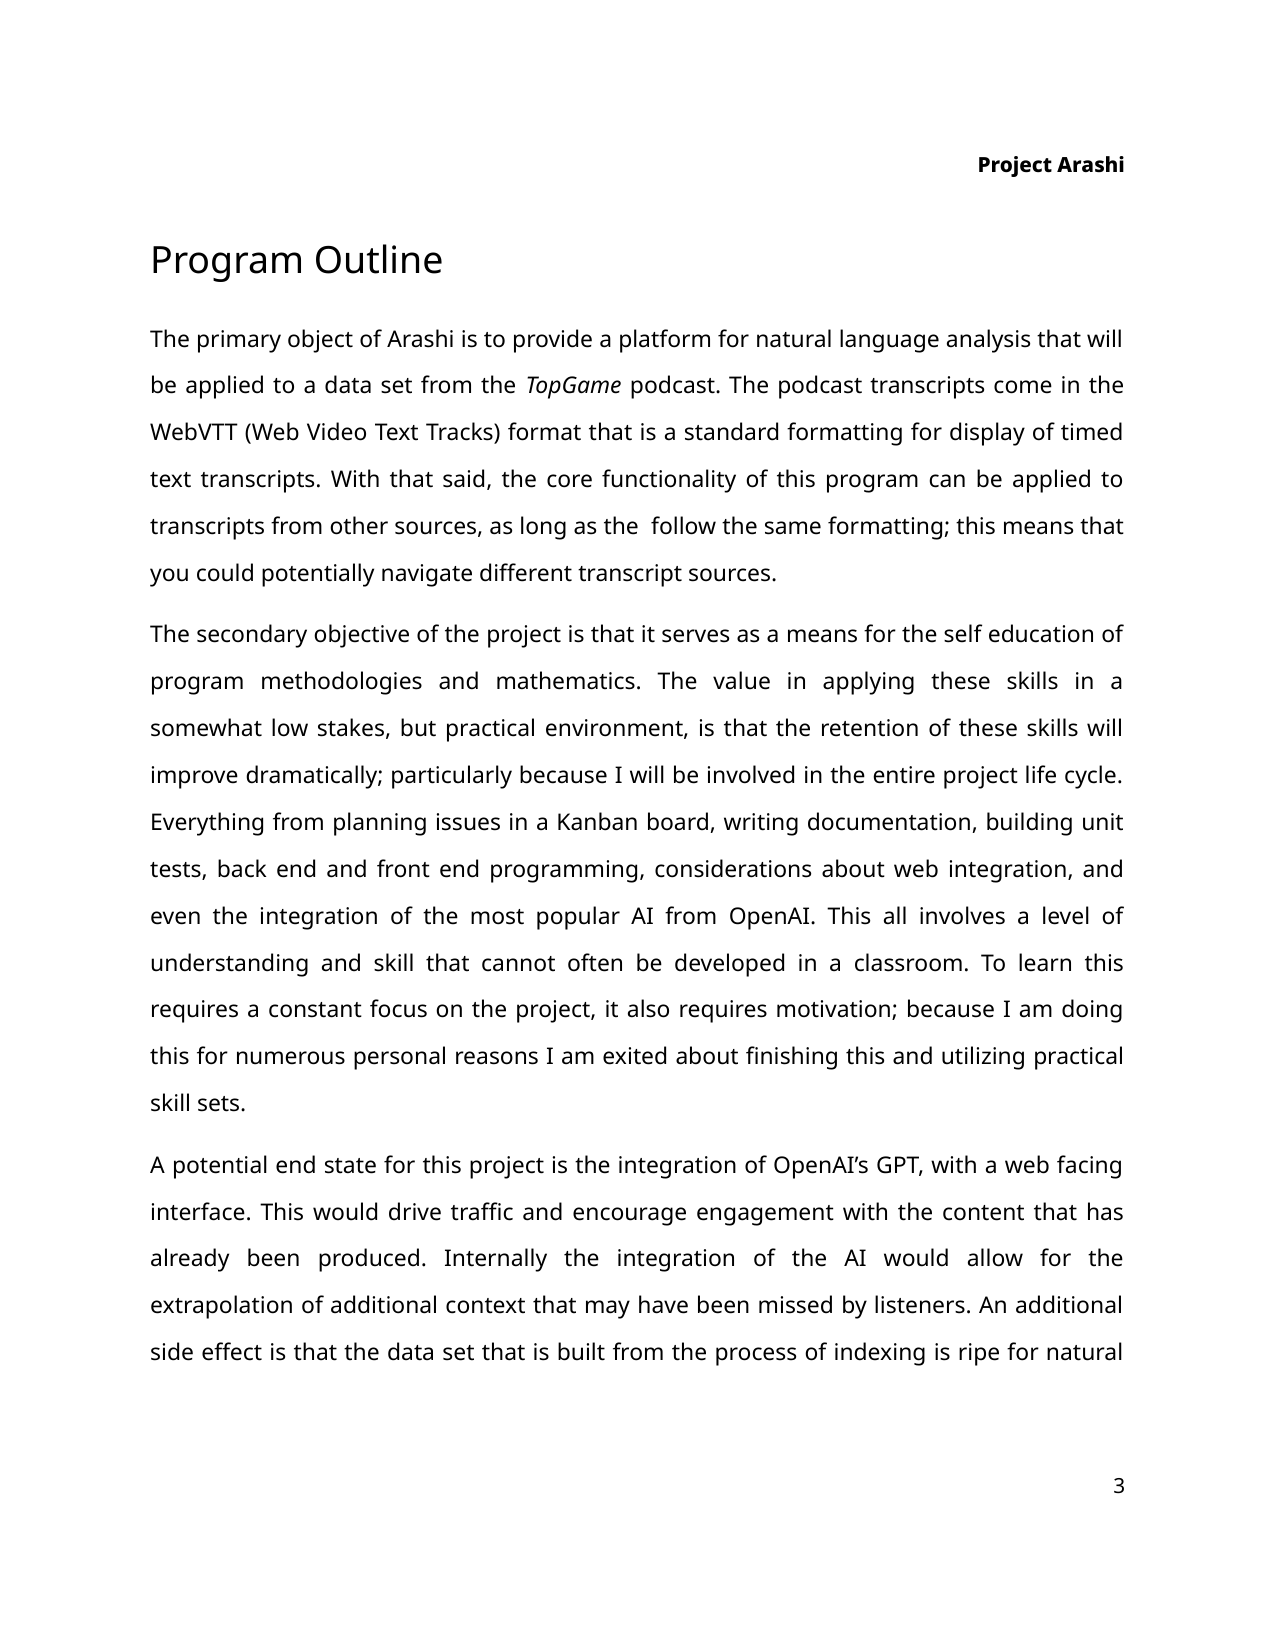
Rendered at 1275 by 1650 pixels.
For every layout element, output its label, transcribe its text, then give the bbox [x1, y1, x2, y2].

text The primary object of Arashi is to provide a platform for natural language analysis that will be applied to a data set from the TopGame podcast. The podcast transcripts come in the WebVTT (Web Video Text Tracks) format that is a standard formatting for display of timed text transcripts. With that said, the core functionality of this program can be applied to transcripts from other sources, as long as the follow the same formatting; this means that you could potentially navigate different transcript sources. [150, 322, 1125, 588]
text The secondary objective of the project is that it serves as a means for the self education of program methodologies and mathematics. The value in applying these skills in a somewhat low stakes, but practical environment, is that the retention of these skills will improve dramatically; particularly because I will be involved in the entire project life cycle. Everything from planning issues in a Kanban board, writing documentation, building unit tests, back end and front end programming, considerations about web integration, and even the integration of the most popular AI from OpenAI. This all involves a level of understanding and skill that cannot often be developed in a classroom. To learn this requires a constant focus on the project, it also requires motivation; because I am doing this for numerous personal reasons I am exited about finishing this and utilizing practical skill sets. [150, 618, 1125, 1118]
text A potential end state for this project is the integration of OpenAI’s GPT, with a web facing interface. This would drive traffic and encourage engagement with the content that has already been produced. Internally the integration of the AI would allow for the extrapolation of additional context that may have been missed by listeners. An additional side effect is that the data set that is built from the process of indexing is ripe for natural [150, 1148, 1125, 1367]
subtitle Program Outline [150, 233, 1125, 284]
